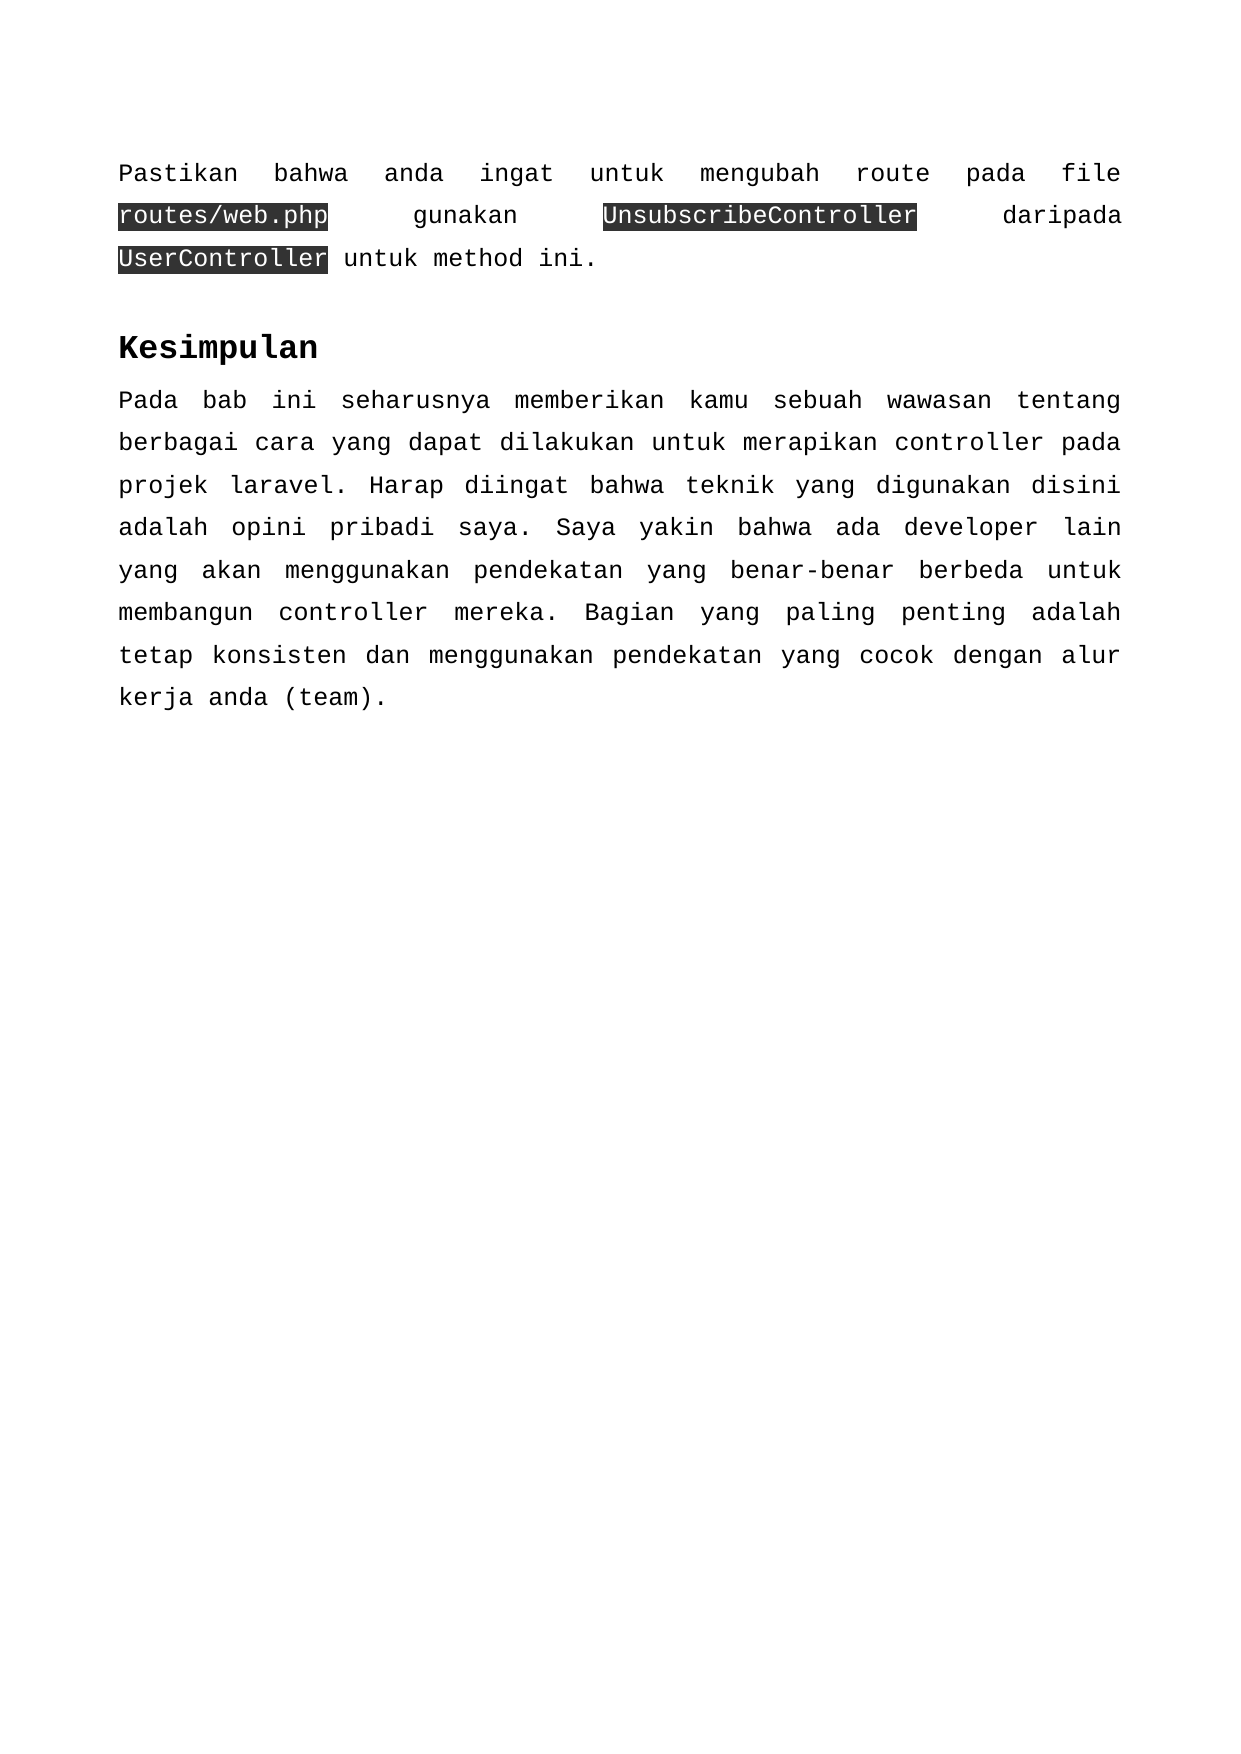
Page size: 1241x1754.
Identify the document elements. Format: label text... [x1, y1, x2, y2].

text Pastikan bahwa anda ingat untuk mengubah route pada file routes/web.php gunakan UnsubscribeController daripada UserController untuk method ini. [118, 161, 1122, 274]
text Kesimpulan [118, 331, 1122, 368]
text Pada bab ini seharusnya memberikan kamu sebuah wawasan tentang berbagai cara yang dapat dilakukan untuk merapikan controller pada projek laravel. Harap diingat bahwa teknik yang digunakan disini adalah opini pribadi saya. Saya yakin bahwa ada developer lain yang akan menggunakan pendekatan yang benar-benar berbeda untuk membangun controller mereka. Bagian yang paling penting adalah tetap konsisten dan menggunakan pendekatan yang cocok dengan alur kerja anda (team). [118, 387, 1122, 713]
